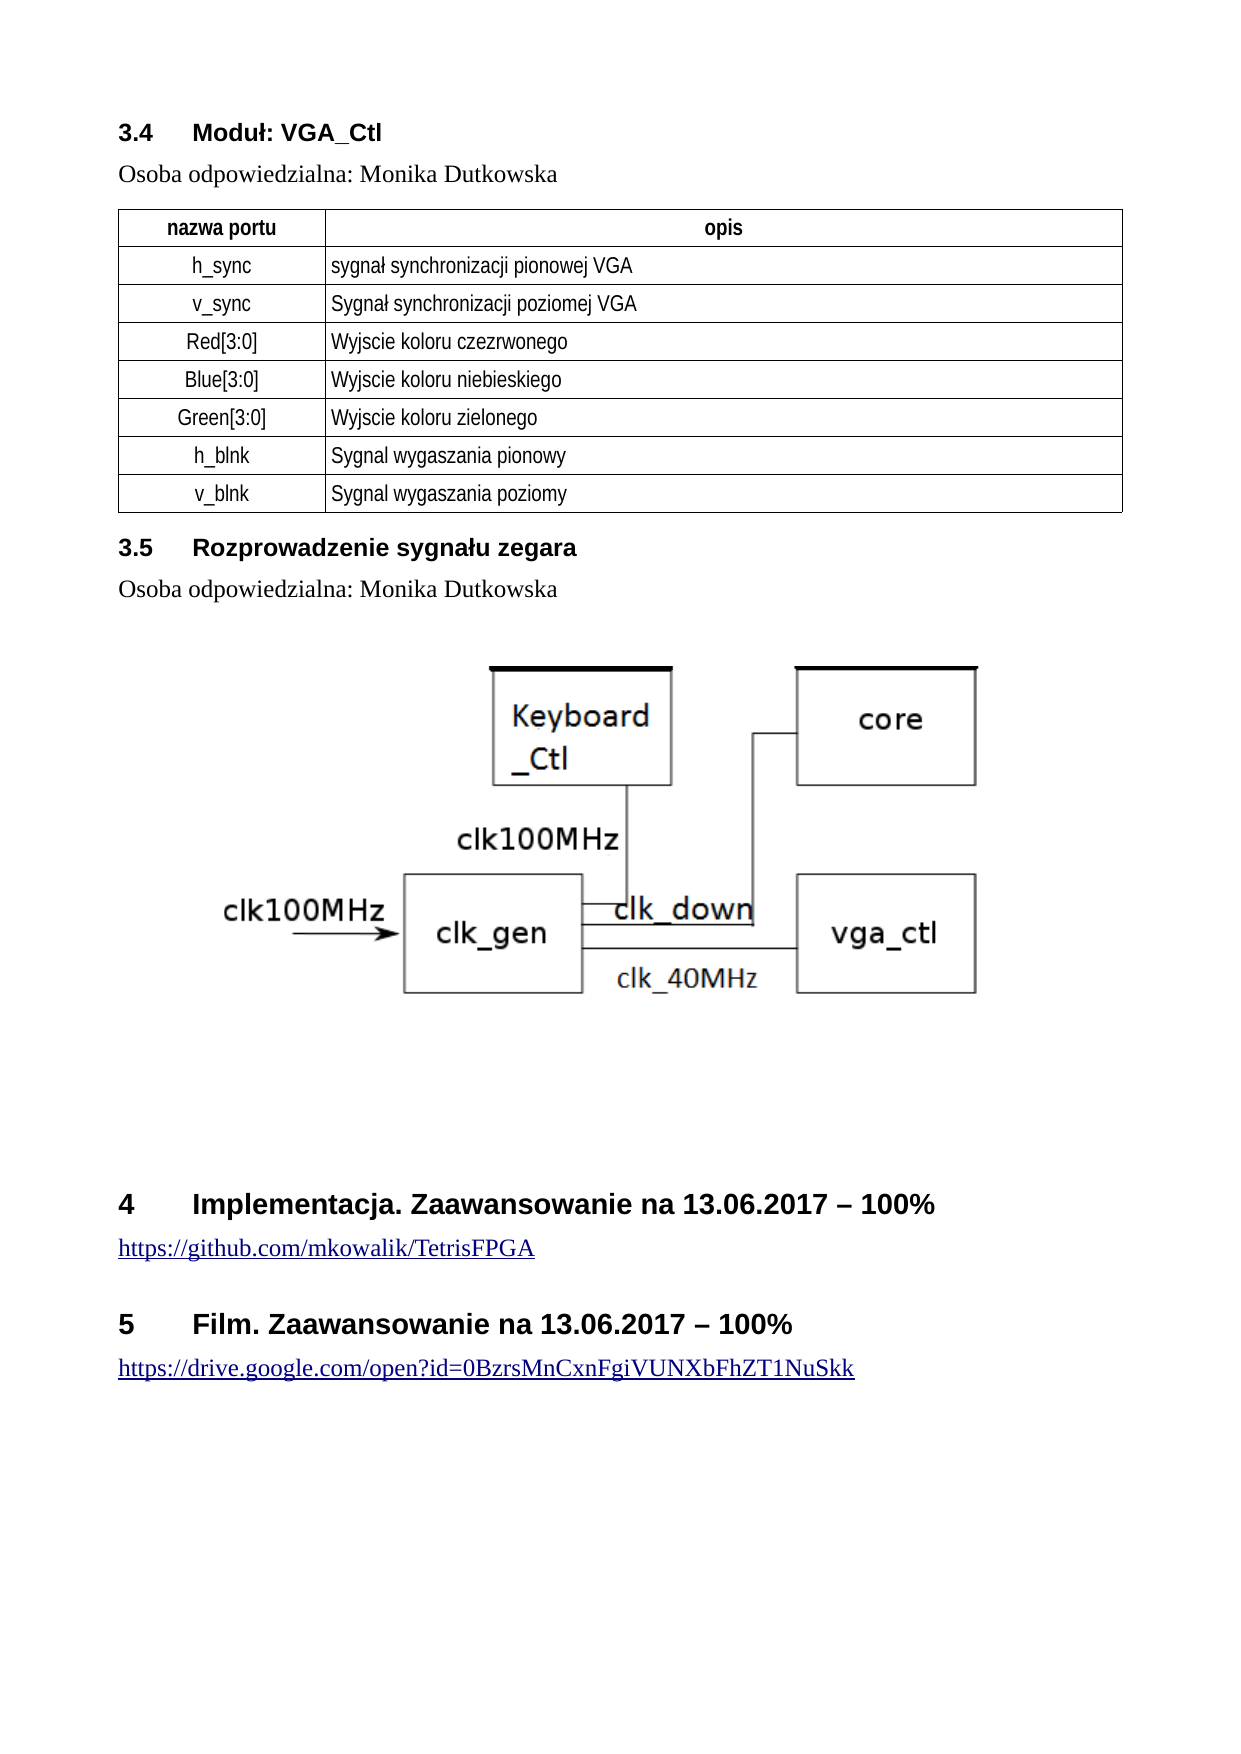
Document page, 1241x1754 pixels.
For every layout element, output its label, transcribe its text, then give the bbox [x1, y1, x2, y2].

subtitle Film. Zaawansowanie na 13.06.2017 – 100% [118, 1307, 1122, 1341]
table_cell h_sync [119, 247, 325, 284]
table_cell Sygnal wygaszania poziomy [326, 475, 1122, 512]
table_cell h_blnk [119, 437, 325, 474]
table_header nazwa portu [119, 210, 325, 246]
text https://drive.google.com/open?id=0BzrsMnCxnFgiVUNXbFhZT1NuSkk [118, 1353, 1122, 1382]
text Osoba odpowiedzialna: Monika Dutkowska [118, 574, 1122, 603]
table_cell Wyjscie koloru niebieskiego [326, 361, 1122, 398]
table_cell Sygnal wygaszania pionowy [326, 437, 1122, 474]
text https://github.com/mkowalik/TetrisFPGA [118, 1233, 1122, 1262]
table_cell Sygnał synchronizacji poziomej VGA [326, 285, 1122, 322]
subtitle Implementacja. Zaawansowanie na 13.06.2017 – 100% [118, 1187, 1122, 1221]
picture [224, 666, 1017, 1071]
table_cell v_blnk [119, 475, 325, 512]
table_cell v_sync [119, 285, 325, 322]
table_cell sygnał synchronizacji pionowej VGA [326, 247, 1122, 284]
table_cell Wyjscie koloru zielonego [326, 399, 1122, 436]
subtitle Moduł: VGA_Ctl [118, 118, 1122, 147]
table_cell Blue[3:0] [119, 361, 325, 398]
table_cell Red[3:0] [119, 323, 325, 360]
subtitle Rozprowadzenie sygnału zegara [118, 533, 1122, 561]
text Osoba odpowiedzialna: Monika Dutkowska [118, 159, 1122, 188]
table_cell Green[3:0] [119, 399, 325, 436]
table_header opis [326, 210, 1122, 246]
table_cell Wyjscie koloru czezrwonego [326, 323, 1122, 360]
